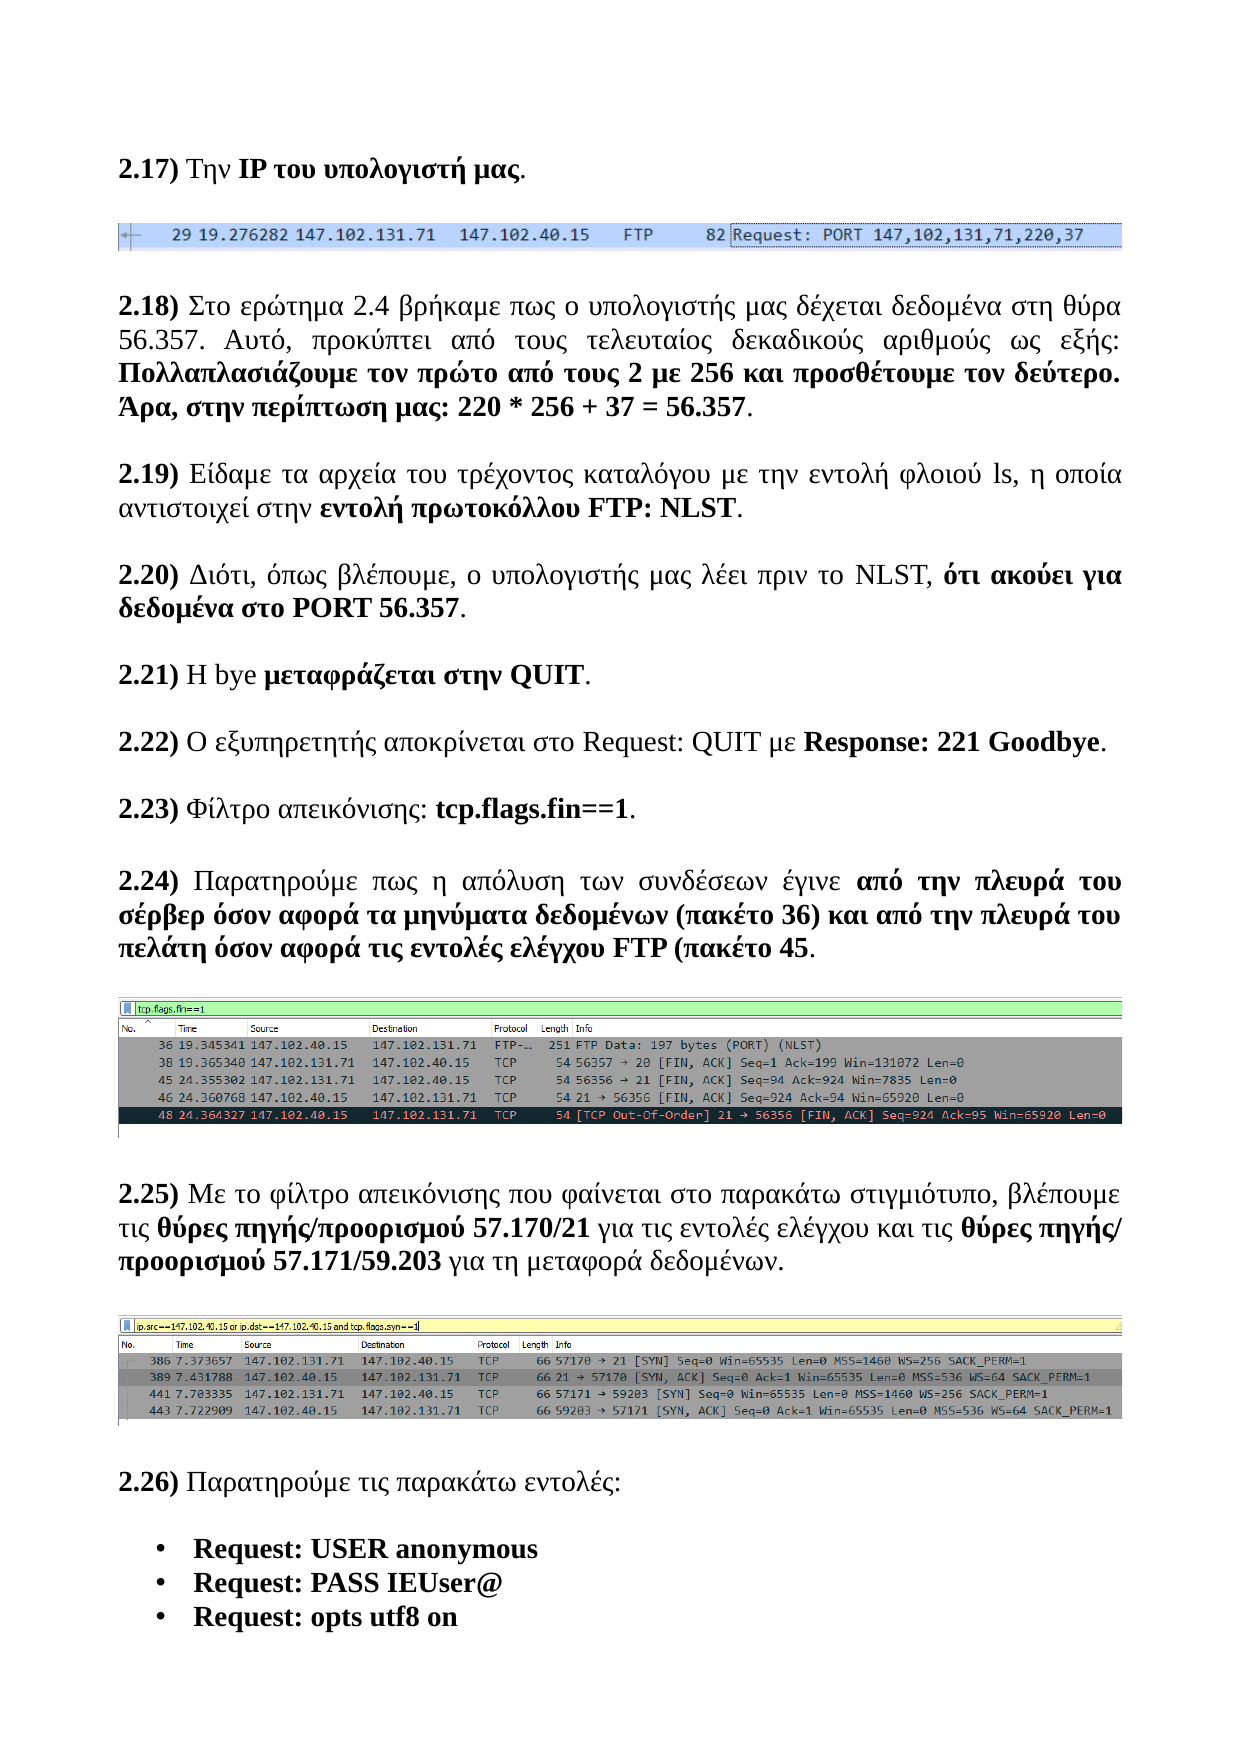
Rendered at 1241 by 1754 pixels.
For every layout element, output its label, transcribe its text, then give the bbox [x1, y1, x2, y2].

text 2.17) Την IP του υπολογιστή μας. [118, 152, 1122, 185]
text 2.25) Με το φίλτρο απεικόνισης που φαίνεται στο παρακάτω στιγμιότυπο, βλέπουμε τις θύρες πηγής/προορισμού 57.170/21 για τις εντολές ελέγχου και τις θύρες πηγής/ προορισμού 57.171/59.203 για τη μεταφορά δεδομένων. [118, 1176, 1122, 1277]
text 2.23) Φίλτρο απεικόνισης: tcp.flags.fin==1. [118, 792, 1122, 825]
text 2.21) Η bye μεταφράζεται στην QUIT. [118, 657, 1122, 691]
text 2.24) Παρατηρούμε πως η απόλυση των συνδέσεων έγινε από την πλευρά του σέρβερ όσον αφορά τα μηνύματα δεδομένων (πακέτο 36) και από την πλευρά του πελάτη όσον αφορά τις εντολές ελέγχου FTP (πακέτο 45. [118, 863, 1122, 964]
text 2.26) Παρατηρούμε τις παρακάτω εντολές: [118, 1464, 1122, 1498]
list Request: USER anonymous [156, 1531, 1122, 1565]
text 2.19) Είδαμε τα αρχεία του τρέχοντος καταλόγου με την εντολή φλοιού ls, η οποία αντιστοιχεί στην εντολή πρωτοκόλλου FTP: NLST. [118, 456, 1122, 523]
list Request: PASS IEUser@ [156, 1565, 1122, 1599]
picture [118, 997, 1123, 1138]
picture [118, 1315, 1123, 1426]
list Request: opts utf8 on [156, 1599, 1122, 1632]
text 2.18) Στο ερώτημα 2.4 βρήκαμε πως ο υπολογιστής μας δέχεται δεδομένα στη θύρα 56.357. Αυτό, προκύπτει από τους τελευταίος δεκαδικούς αριθμούς ως εξής: Πολλαπλασιάζουμε τον πρώτο από τους 2 με 256 και προσθέτουμε τον δεύτερο. Άρα, στην περίπτωση μας: 220 * 256 + 37 = 56.357. [118, 288, 1122, 423]
text 2.22) Ο εξυπηρετητής αποκρίνεται στο Request: QUIT με Response: 221 Goodbye. [118, 724, 1122, 758]
picture [118, 223, 1123, 251]
text 2.20) Διότι, όπως βλέπουμε, ο υπολογιστής μας λέει πριν το NLST, ότι ακούει για δεδομένα στο PORT 56.357. [118, 557, 1122, 624]
